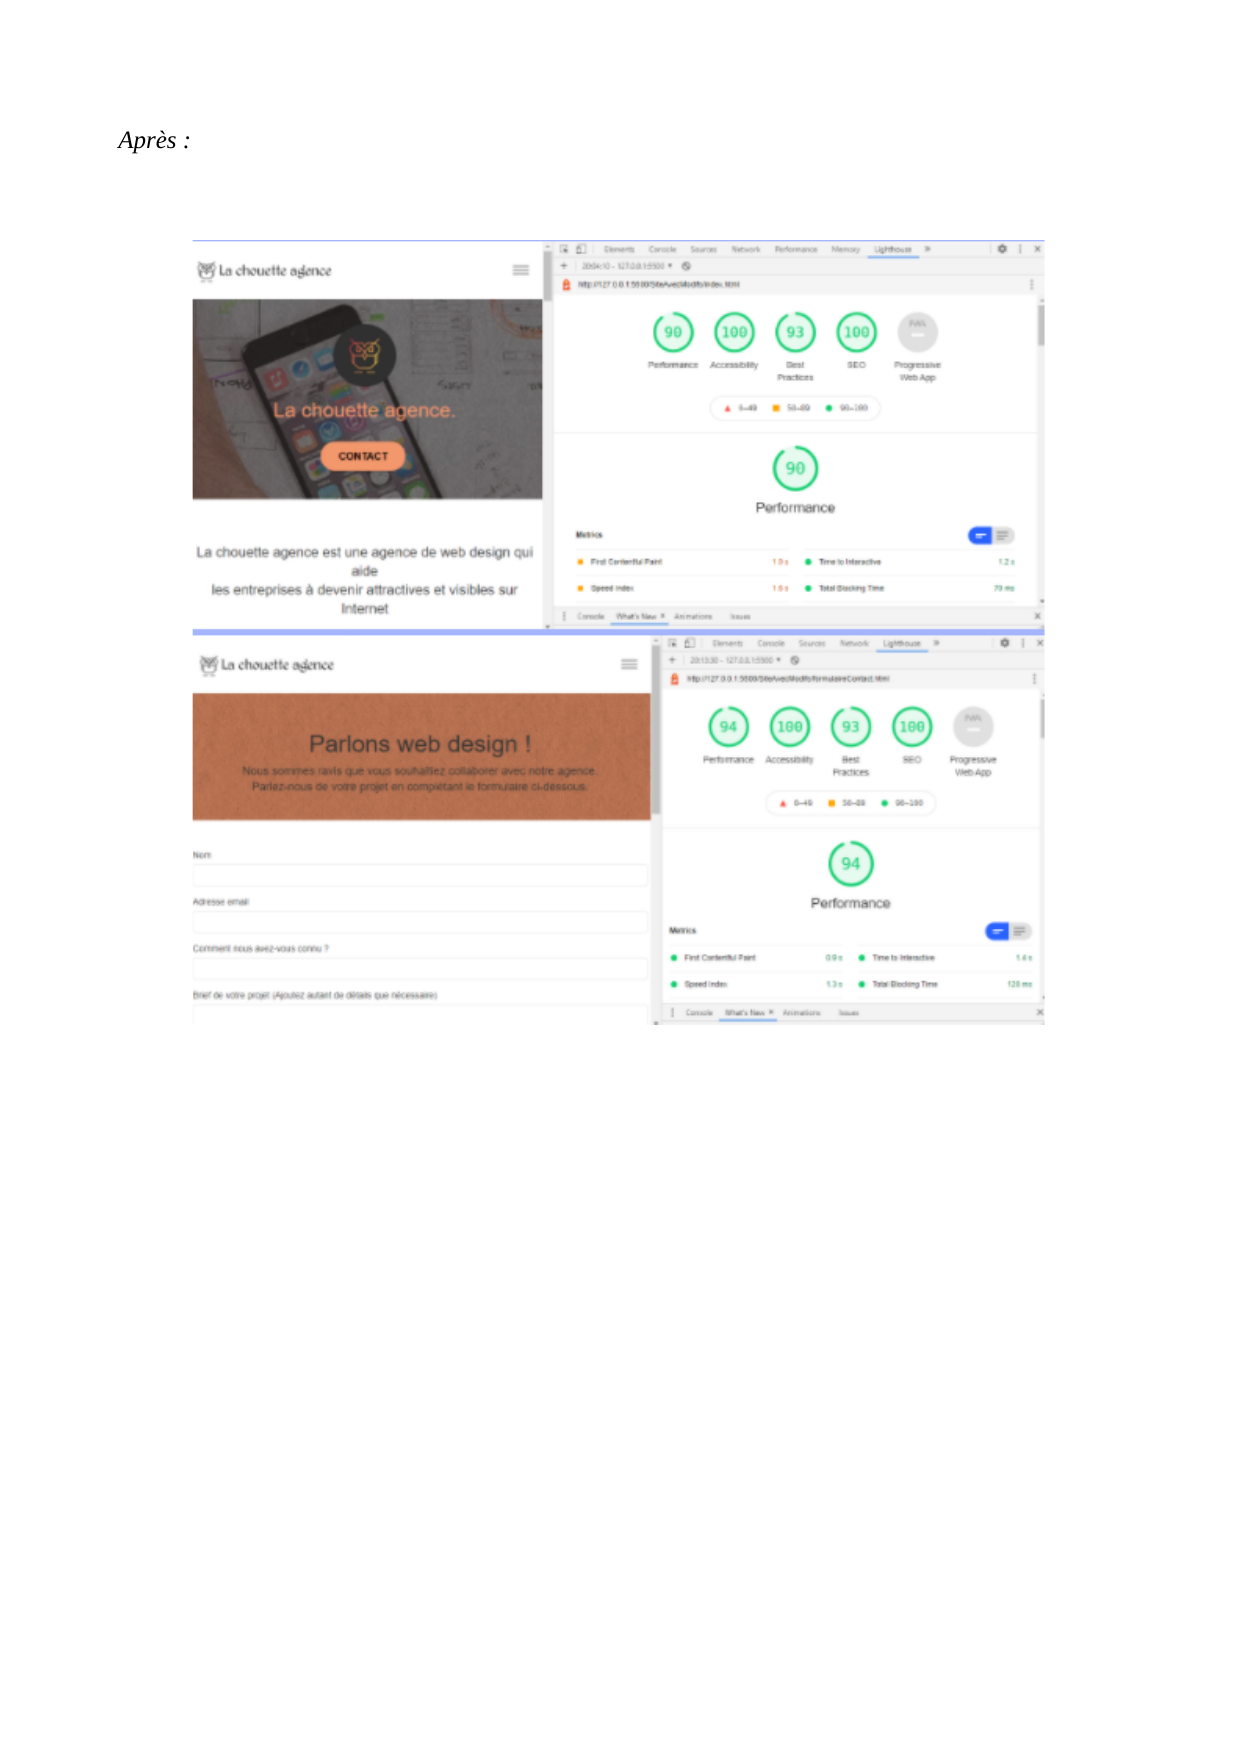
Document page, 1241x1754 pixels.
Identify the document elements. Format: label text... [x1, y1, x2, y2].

text Après : [118, 125, 1122, 154]
picture [192, 240, 1048, 1025]
